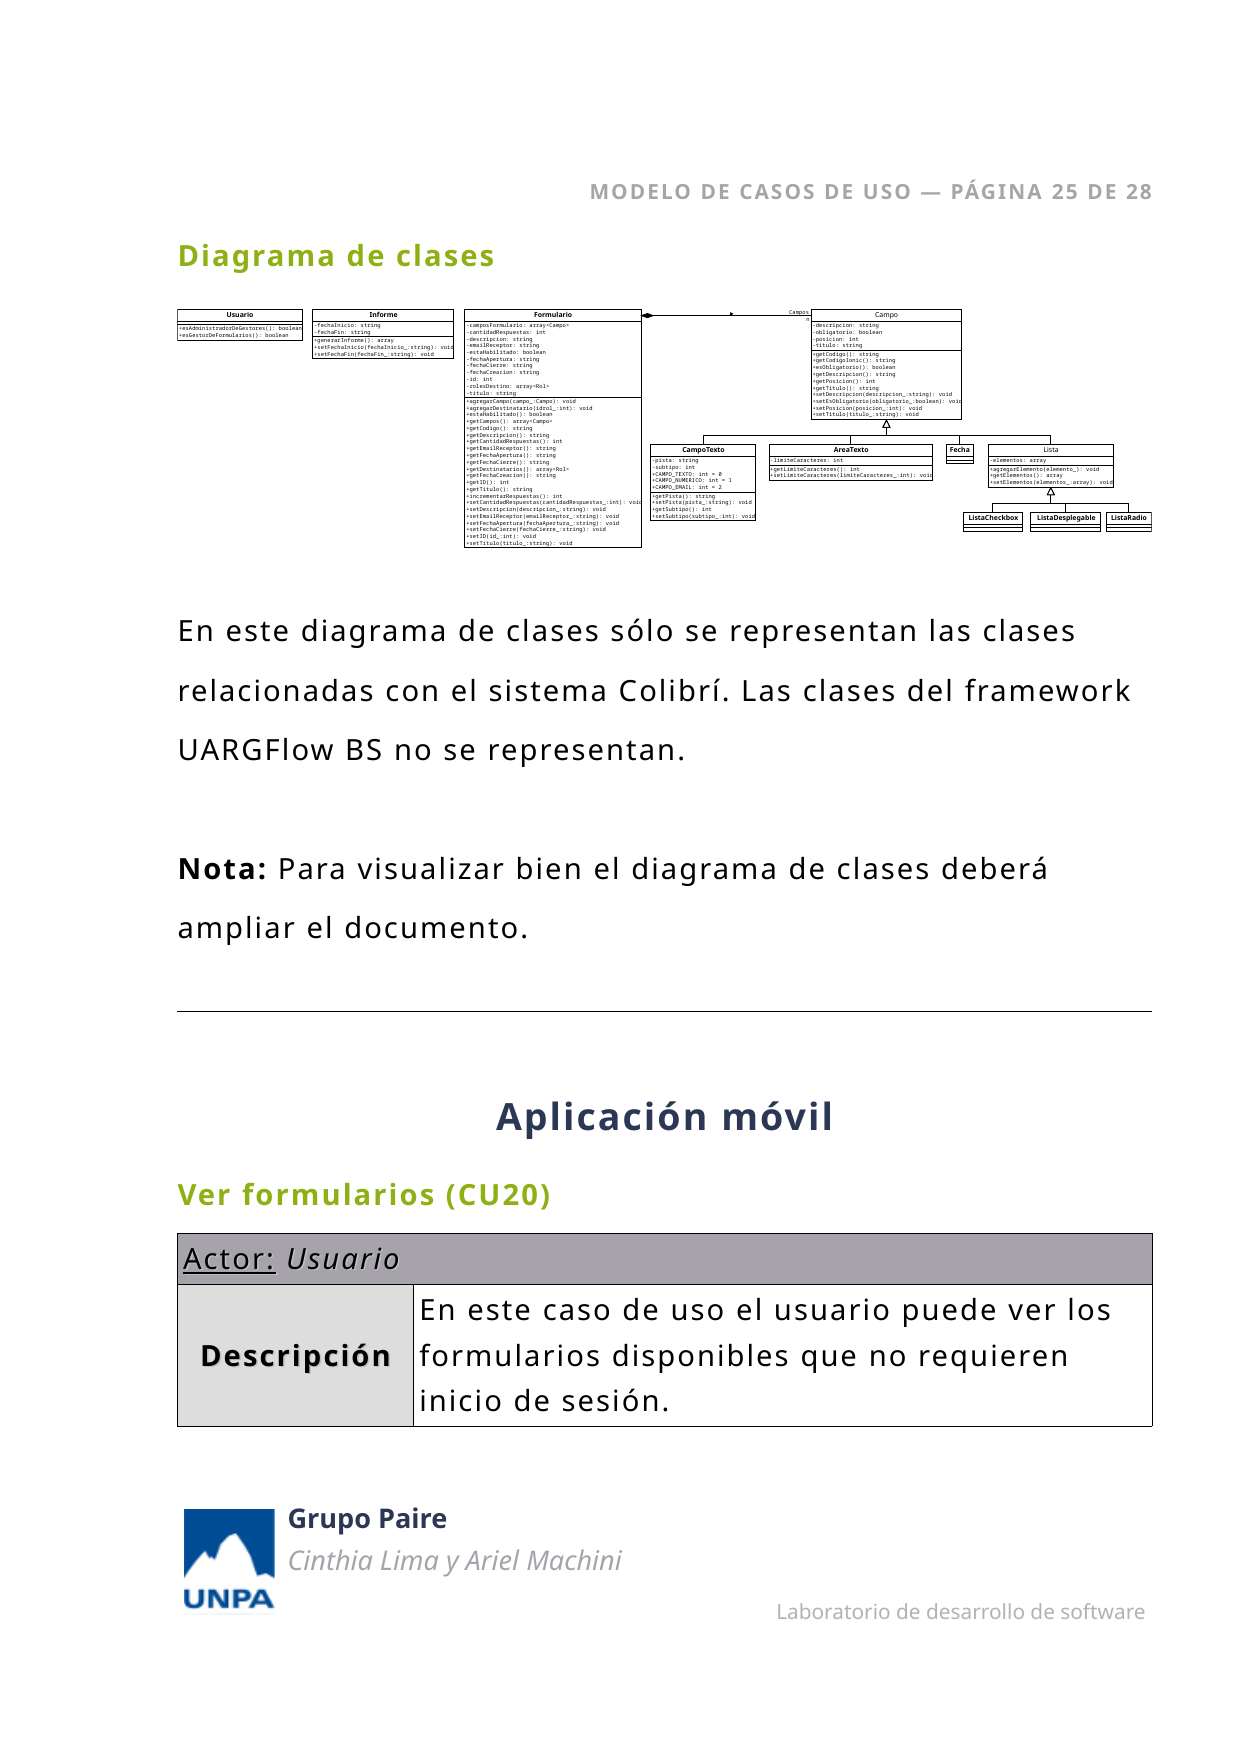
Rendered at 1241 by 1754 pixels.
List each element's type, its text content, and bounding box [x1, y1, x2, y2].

subtitle Ver formularios (CU20) [177, 1174, 1152, 1214]
text Aplicación móvil [177, 1091, 1152, 1142]
table_cell En este caso de uso el usuario puede ver los formularios disponibles que no requieren inicio de sesión. [414, 1285, 1152, 1426]
text Nota: Para visualizar bien el diagrama de clases deberá ampliar el documento. [177, 848, 1152, 947]
text En este diagrama de clases sólo se representan las clases relacionadas con el sistema Colibrí. Las clases del framework UARGFlow BS no se representan. [177, 610, 1152, 769]
picture [184, 1509, 275, 1615]
table_header Actor: Usuario [178, 1234, 1152, 1284]
table_cell Descripción [178, 1285, 413, 1426]
subtitle Diagrama de clases [177, 235, 1152, 275]
